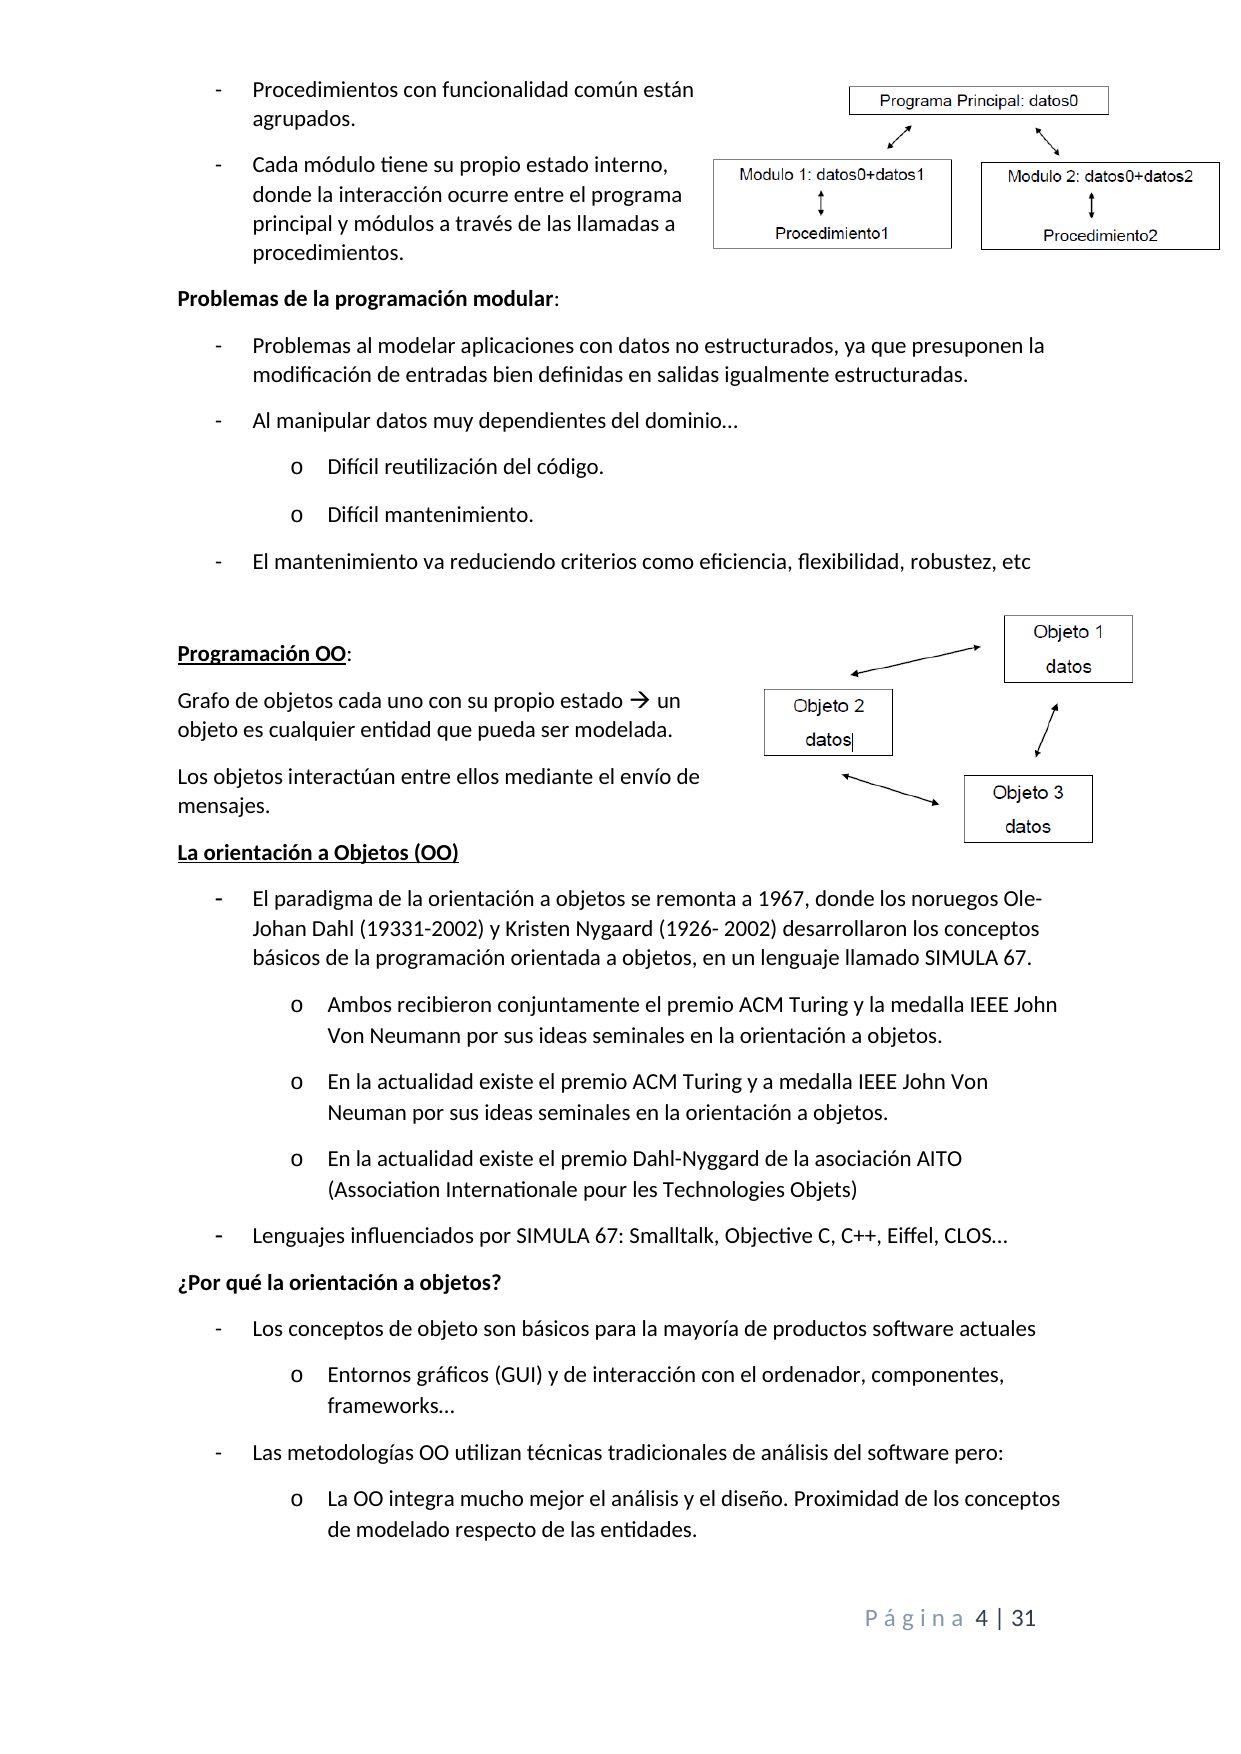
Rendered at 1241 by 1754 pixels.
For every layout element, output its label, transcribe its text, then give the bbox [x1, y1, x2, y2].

list Entornos gráficos (GUI) y de interacción con el ordenador, componentes, frameworks… [290, 1361, 1063, 1419]
list La OO integra mucho mejor el análisis y el diseño. Proximidad de los conceptos de modelado respecto de las entidades. [290, 1484, 1063, 1543]
text Los objetos interactúan entre ellos mediante el envío de mensajes. [177, 762, 744, 819]
list Procedimientos con funcionalidad común están agrupados. [215, 75, 1063, 132]
text Problemas de la programación modular: [177, 284, 1063, 313]
list Los conceptos de objeto son básicos para la mayoría de productos software actuales [215, 1314, 1063, 1342]
list Al manipular datos muy dependientes del dominio… [215, 406, 1063, 434]
list Ambos recibieron conjuntamente el premio ACM Turing y la medalla IEEE John Von Neumann por sus ideas seminales en la orientación a objetos. [290, 990, 1063, 1049]
text Grafo de objetos cada uno con su propio estado  un objeto es cualquier entidad que pueda ser modelada. [177, 686, 744, 743]
list Cada módulo tiene su propio estado interno, donde la interacción ocurre entre el programa principal y módulos a través de las llamadas a procedimientos. [215, 150, 1063, 267]
text ¿Por qué la orientación a objetos? [177, 1268, 1063, 1296]
list En la actualidad existe el premio Dahl-Nyggard de la asociación AITO (Association Internationale pour les Technologies Objets) [290, 1144, 1063, 1203]
list Las metodologías OO utilizan técnicas tradicionales de análisis del software pero: [215, 1438, 1063, 1466]
list El mantenimiento va reduciendo criterios como eficiencia, flexibilidad, robustez, etc [215, 547, 1063, 575]
text Programación OO: [177, 639, 744, 667]
list Lenguajes influenciados por SIMULA 67: Smalltalk, Objective C, C++, Eiffel, CLOS… [215, 1221, 1063, 1249]
list Difícil mantenimiento. [290, 500, 1063, 529]
text La orientación a Objetos (OO) [177, 838, 1063, 866]
list Difícil reutilización del código. [290, 452, 1063, 482]
list El paradigma de la orientación a objetos se remonta a 1967, donde los noruegos Ole-Johan Dahl (19331-2002) y Kristen Nygaard (1926- 2002) desarrollaron los conceptos básicos de la programación orientada a objetos, en un lenguaje llamado SIMULA 67. [215, 884, 1063, 972]
list En la actualidad existe el premio ACM Turing y a medalla IEEE John Von Neuman por sus ideas seminales en la orientación a objetos. [290, 1067, 1063, 1126]
list Problemas al modelar aplicaciones con datos no estructurados, ya que presuponen la modificación de entradas bien definidas en salidas igualmente estructuradas. [215, 331, 1063, 388]
